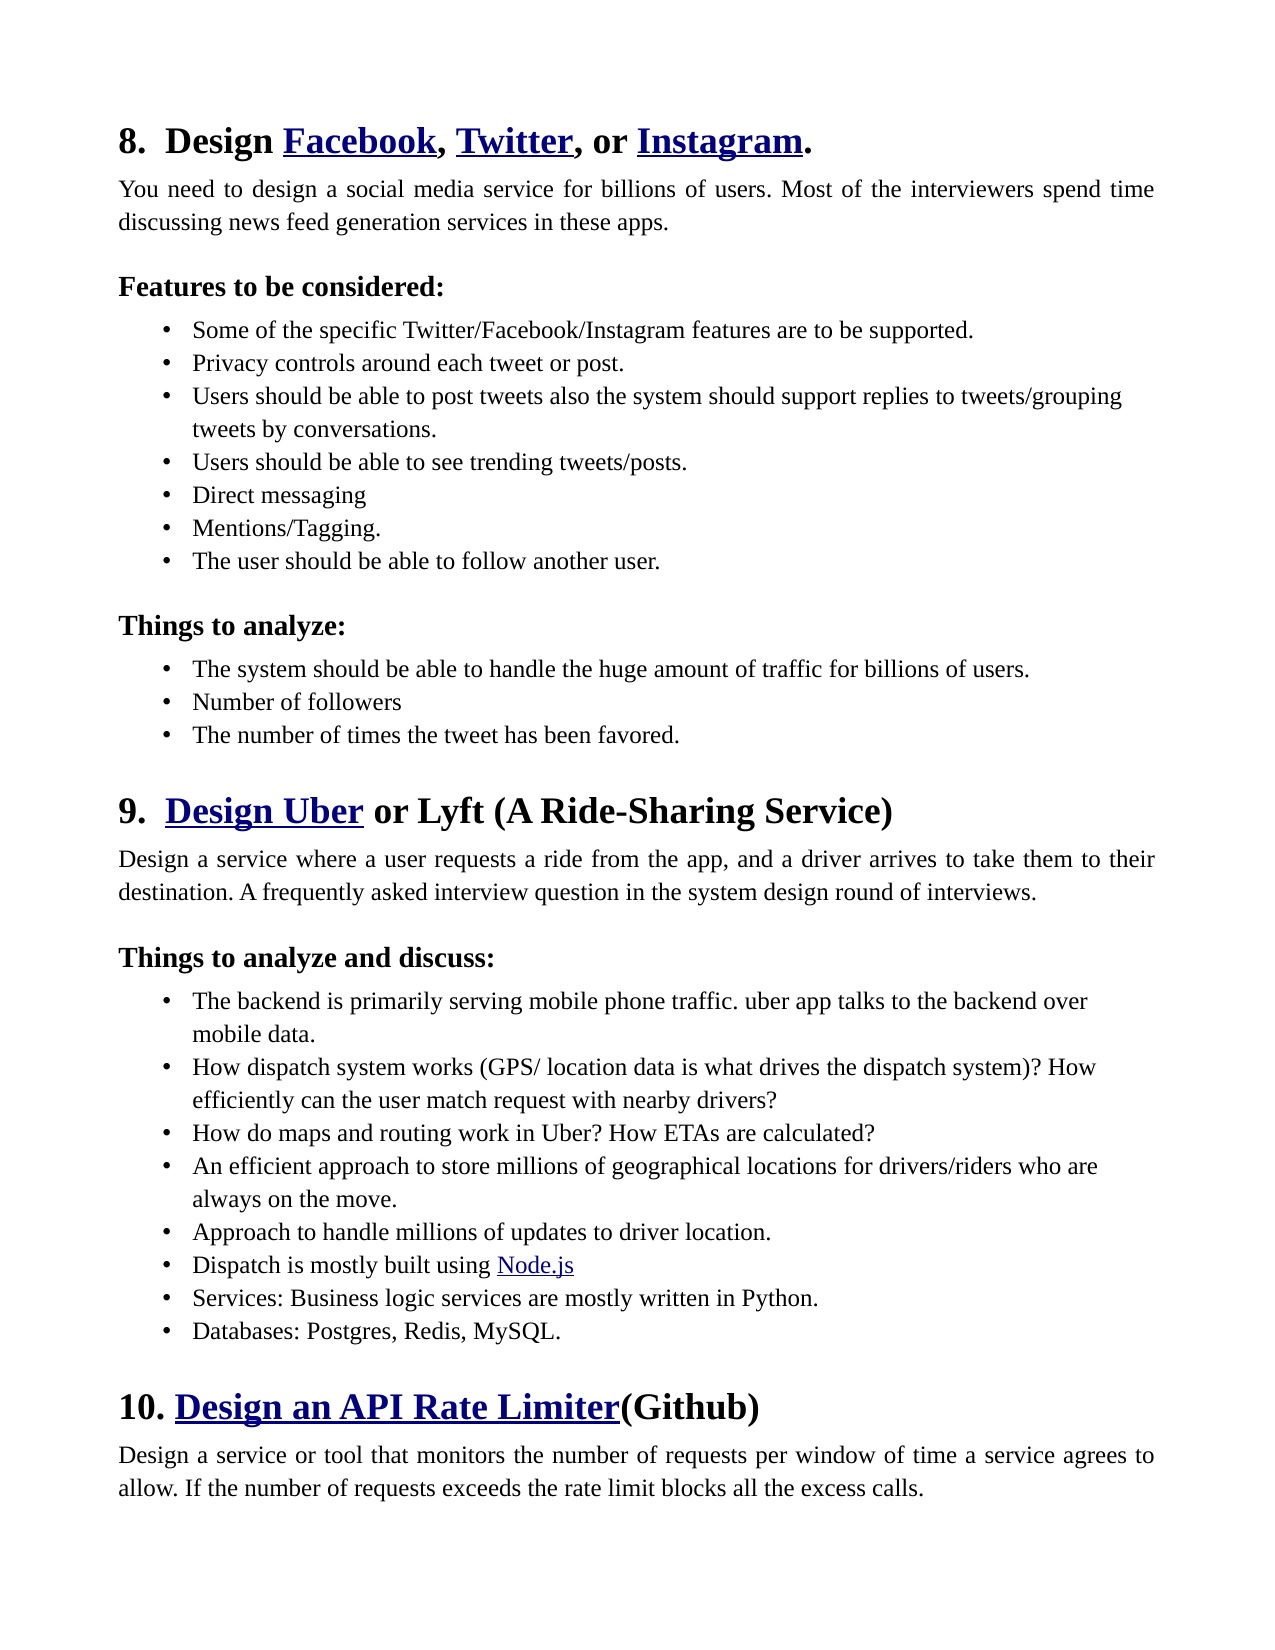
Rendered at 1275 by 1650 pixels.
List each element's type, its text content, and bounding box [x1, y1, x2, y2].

subtitle 10. Design an API Rate Limiter(Github) [118, 1384, 1157, 1427]
subtitle Things to analyze and discuss: [118, 940, 1157, 973]
list The backend is primarily serving mobile phone traffic. uber app talks to the backend over mobile data. [162, 986, 1157, 1047]
subtitle 8. Design Facebook, Twitter, or Instagram. [118, 118, 1157, 161]
list Some of the specific Twitter/Facebook/Instagram features are to be supported. [162, 315, 1157, 344]
list Databases: Postgres, Redis, MySQL. [162, 1316, 1157, 1345]
list Services: Business logic services are mostly written in Python. [162, 1283, 1157, 1312]
list How do maps and routing work in Uber? How ETAs are calculated? [162, 1118, 1157, 1147]
list Users should be able to post tweets also the system should support replies to tweets/grouping tweets by conversations. [162, 381, 1157, 443]
text Design a service or tool that monitors the number of requests per window of time a service agrees to allow. If the number of requests exceeds the rate limit blocks all the excess calls. [118, 1440, 1157, 1502]
list Approach to handle millions of updates to driver location. [162, 1217, 1157, 1246]
list An efficient approach to store millions of geographical locations for drivers/riders who are always on the move. [162, 1151, 1157, 1213]
list The system should be able to handle the huge amount of traffic for billions of users. [162, 654, 1157, 683]
subtitle Things to analyze: [118, 608, 1157, 642]
list The user should be able to follow another user. [162, 546, 1157, 575]
subtitle Features to be considered: [118, 269, 1157, 302]
subtitle 9. Design Uber or Lyft (A Ride-Sharing Service) [118, 789, 1157, 832]
list Dispatch is mostly built using Node.js [162, 1250, 1157, 1279]
text You need to design a social media service for billions of users. Most of the interviewers spend time discussing news feed generation services in these apps. [118, 174, 1157, 236]
list How dispatch system works (GPS/ location data is what drives the dispatch system)? How efficiently can the user match request with nearby drivers? [162, 1052, 1157, 1113]
list Users should be able to see trending tweets/posts. [162, 447, 1157, 476]
list The number of times the tweet has been favored. [162, 720, 1157, 749]
list Direct messaging [162, 480, 1157, 509]
text Design a service where a user requests a ride from the app, and a driver arrives to take them to their destination. A frequently asked interview question in the system design round of interviews. [118, 844, 1157, 906]
list Number of followers [162, 687, 1157, 716]
list Mentions/Tagging. [162, 513, 1157, 542]
list Privacy controls around each tweet or post. [162, 348, 1157, 377]
